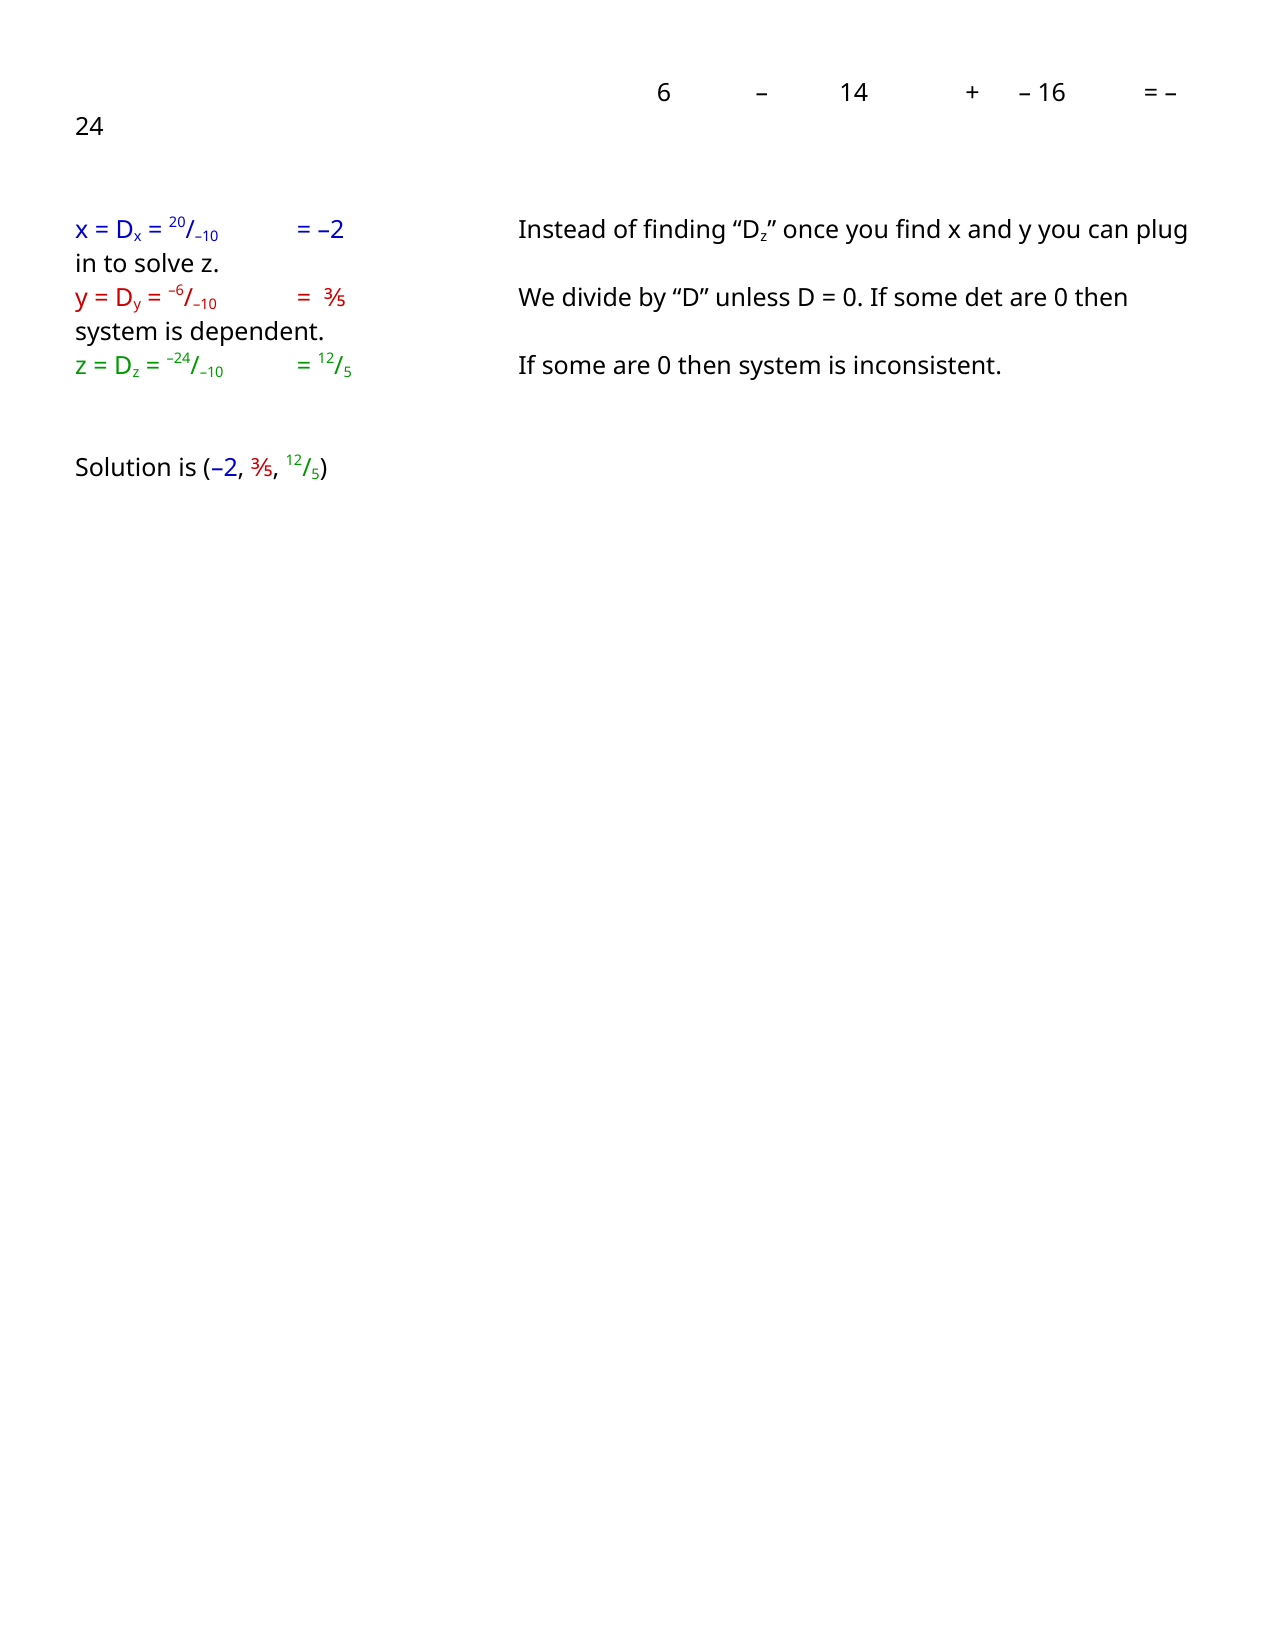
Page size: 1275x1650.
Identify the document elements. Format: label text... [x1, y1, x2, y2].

text 6 – 14 + – 16 = – 24 [75, 75, 1200, 143]
text y = Dy = –6/–10 = ⅗ We divide by “D” unless D = 0. If some det are 0 then system is dependent. [75, 279, 1200, 347]
text x = Dx = 20/–10 = –2 Instead of finding “Dz” once you find x and y you can plug in to solve z. [75, 211, 1200, 279]
text Solution is (–2, ⅗, 12/5) [75, 450, 1200, 484]
text z = Dz = –24/–10 = 12/5 If some are 0 then system is inconsistent. [75, 347, 1200, 382]
